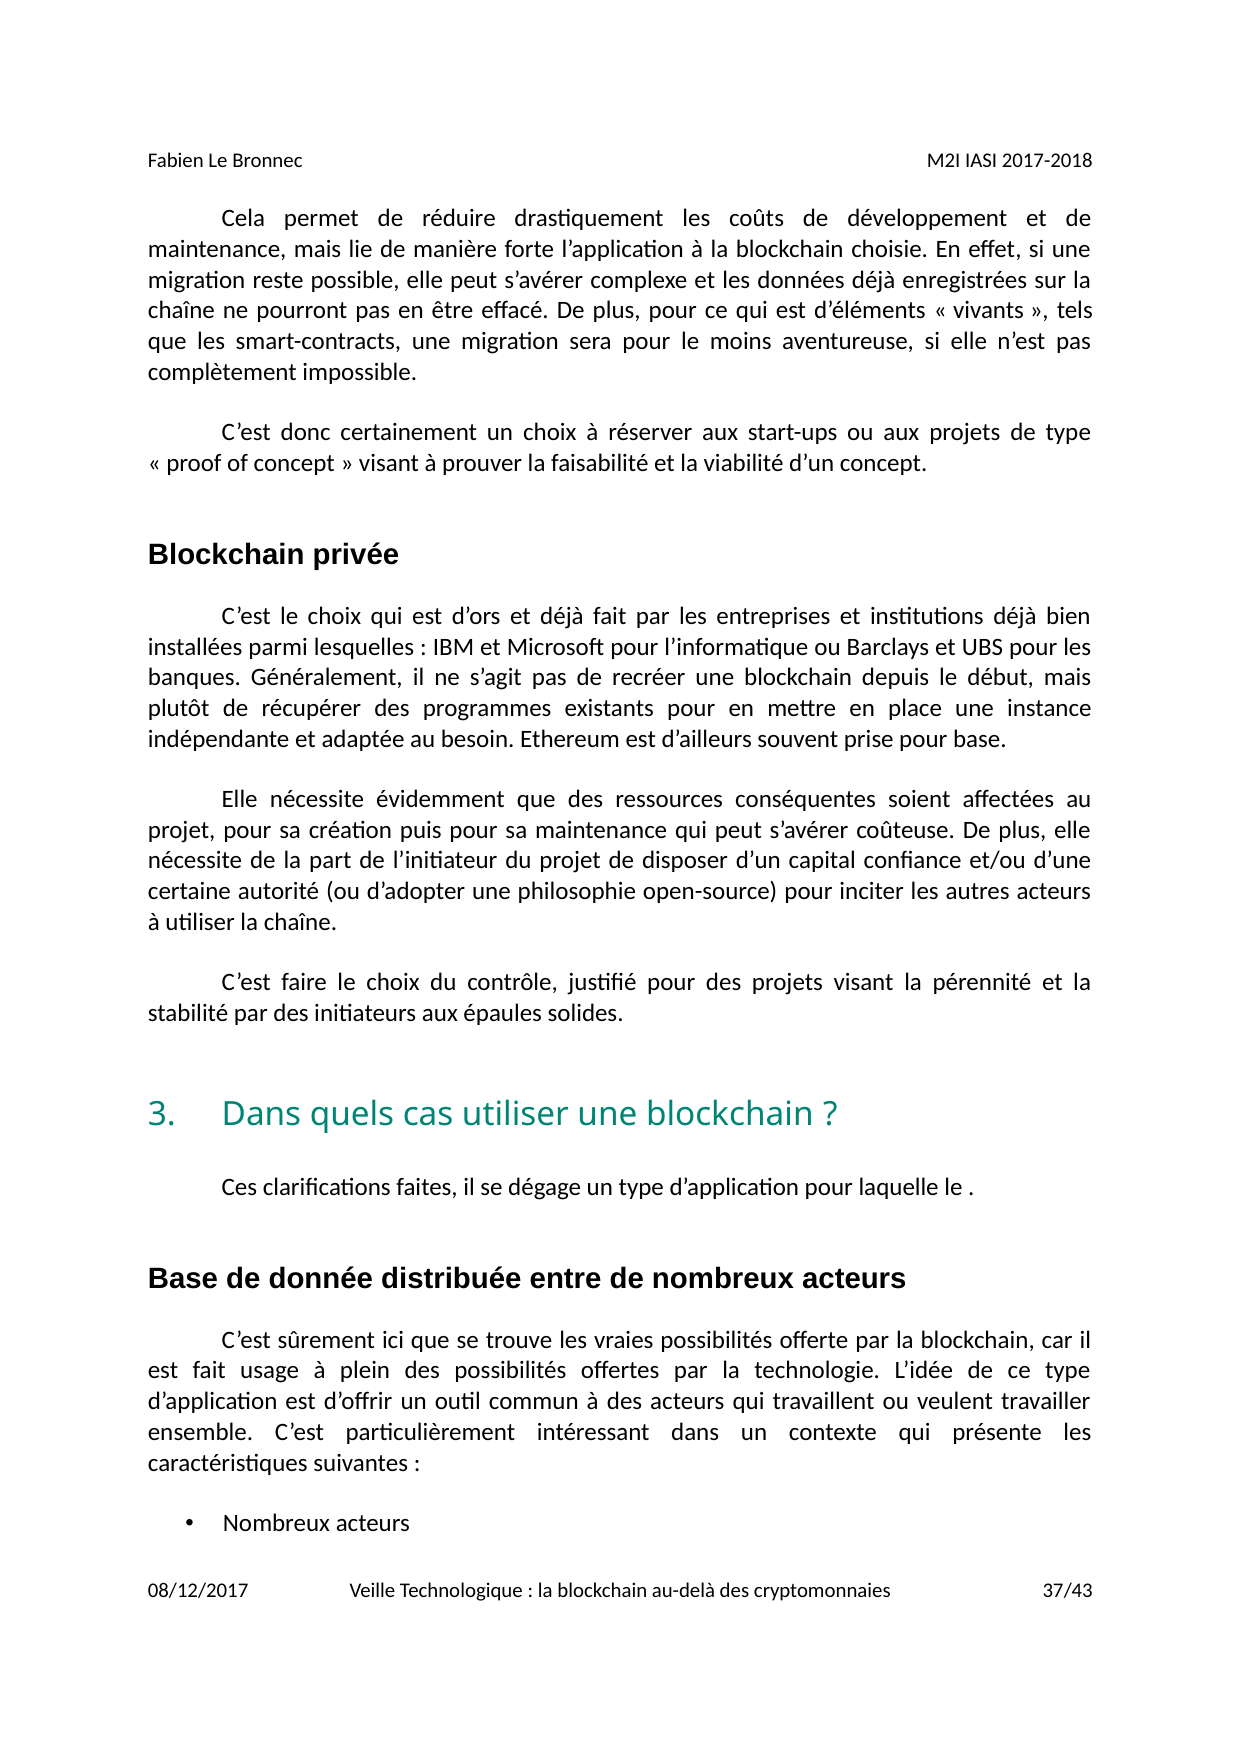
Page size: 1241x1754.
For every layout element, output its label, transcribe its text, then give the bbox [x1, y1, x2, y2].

text Elle nécessite évidemment que des ressources conséquentes soient affectées au projet, pour sa création puis pour sa maintenance qui peut s’avérer coûteuse. De plus, elle nécessite de la part de l’initiateur du projet de disposer d’un capital confiance et/ou d’une certaine autorité (ou d’adopter une philosophie open-source) pour inciter les autres acteurs à utiliser la chaîne. [148, 783, 1093, 937]
text C’est faire le choix du contrôle, justifié pour des projets visant la pérennité et la stabilité par des initiateurs aux épaules solides. [148, 966, 1093, 1027]
text C’est donc certainement un choix à réserver aux start-ups ou aux projets de type « proof of concept » visant à prouver la faisabilité et la viabilité d’un concept. [148, 416, 1093, 478]
subtitle Dans quels cas utiliser une blockchain ? [148, 1090, 1093, 1136]
subtitle Blockchain privée [148, 537, 1093, 571]
subtitle Base de donnée distribuée entre de nombreux acteurs [148, 1261, 1093, 1294]
text C’est le choix qui est d’ors et déjà fait par les entreprises et institutions déjà bien installées parmi lesquelles : IBM et Microsoft pour l’informatique ou Barclays et UBS pour les banques. Généralement, il ne s’agit pas de recréer une blockchain depuis le début, mais plutôt de récupérer des programmes existants pour en mettre en place une instance indépendante et adaptée au besoin. Ethereum est d’ailleurs souvent prise pour base. [148, 600, 1093, 753]
list Nombreux acteurs [185, 1507, 1093, 1538]
text C’est sûrement ici que se trouve les vraies possibilités offerte par la blockchain, car il est fait usage à plein des possibilités offertes par la technologie. L’idée de ce type d’application est d’offrir un outil commun à des acteurs qui travaillent ou veulent travailler ensemble. C’est particulièrement intéressant dans un contexte qui présente les caractéristiques suivantes : [148, 1324, 1093, 1477]
text Cela permet de réduire drastiquement les coûts de développement et de maintenance, mais lie de manière forte l’application à la blockchain choisie. En effet, si une migration reste possible, elle peut s’avérer complexe et les données déjà enregistrées sur la chaîne ne pourront pas en être effacé. De plus, pour ce qui est d’éléments « vivants », tels que les smart-contracts, une migration sera pour le moins aventureuse, si elle n’est pas complètement impossible. [148, 202, 1093, 387]
text Ces clarifications faites, il se dégage un type d’application pour laquelle le . [148, 1171, 1093, 1202]
